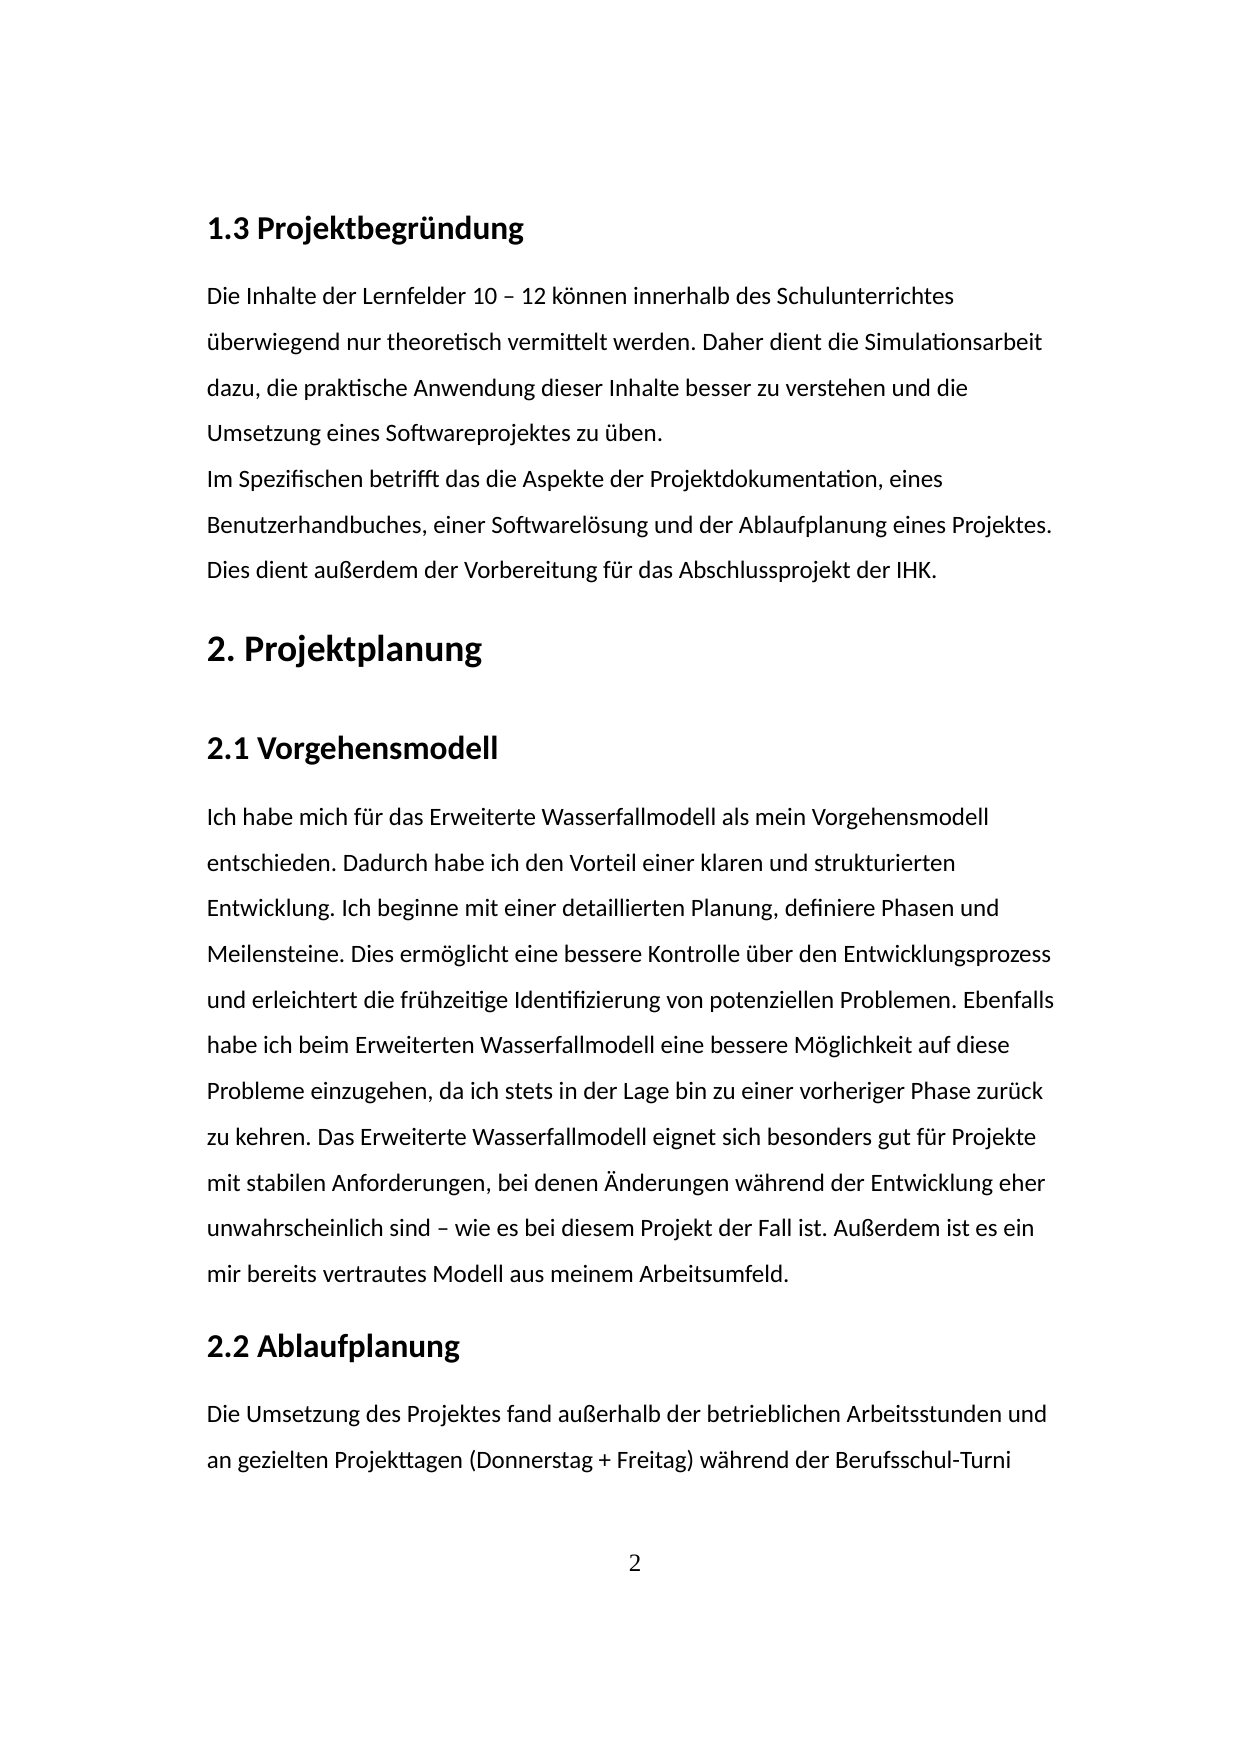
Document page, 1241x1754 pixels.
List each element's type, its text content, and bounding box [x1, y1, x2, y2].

subtitle 2.2 Ablaufplanung [207, 1325, 1063, 1366]
text Die Umsetzung des Projektes fand außerhalb der betrieblichen Arbeitsstunden und an gezielten Projekttagen (Donnerstag + Freitag) während der Berufsschul-Turni [207, 1398, 1063, 1474]
subtitle 2. Projektplanung [207, 625, 1063, 671]
text Ich habe mich für das Erweiterte Wasserfallmodell als mein Vorgehensmodell entschieden. Dadurch habe ich den Vorteil einer klaren und strukturierten Entwicklung. Ich beginne mit einer detaillierten Planung, definiere Phasen und Meilensteine. Dies ermöglicht eine bessere Kontrolle über den Entwicklungsprozess und erleichtert die frühzeitige Identifizierung von potenziellen Problemen. Ebenfalls habe ich beim Erweiterten Wasserfallmodell eine bessere Möglichkeit auf diese Probleme einzugehen, da ich stets in der Lage bin zu einer vorheriger Phase zurück zu kehren. Das Erweiterte Wasserfallmodell eignet sich besonders gut für Projekte mit stabilen Anforderungen, bei denen Änderungen während der Entwicklung eher unwahrscheinlich sind – wie es bei diesem Projekt der Fall ist. Außerdem ist es ein mir bereits vertrautes Modell aus meinem Arbeitsumfeld. [207, 801, 1063, 1289]
text Die Inhalte der Lernfelder 10 – 12 können innerhalb des Schulunterrichtes überwiegend nur theoretisch vermittelt werden. Daher dient die Simulationsarbeit dazu, die praktische Anwendung dieser Inhalte besser zu verstehen und die Umsetzung eines Softwareprojektes zu üben. Im Spezifischen betrifft das die Aspekte der Projektdokumentation, eines Benutzerhandbuches, einer Softwarelösung und der Ablaufplanung eines Projektes. Dies dient außerdem der Vorbereitung für das Abschlussprojekt der IHK. [207, 280, 1063, 585]
subtitle 1.3 Projektbegründung [207, 207, 1063, 247]
subtitle 2.1 Vorgehensmodell [207, 727, 1063, 768]
